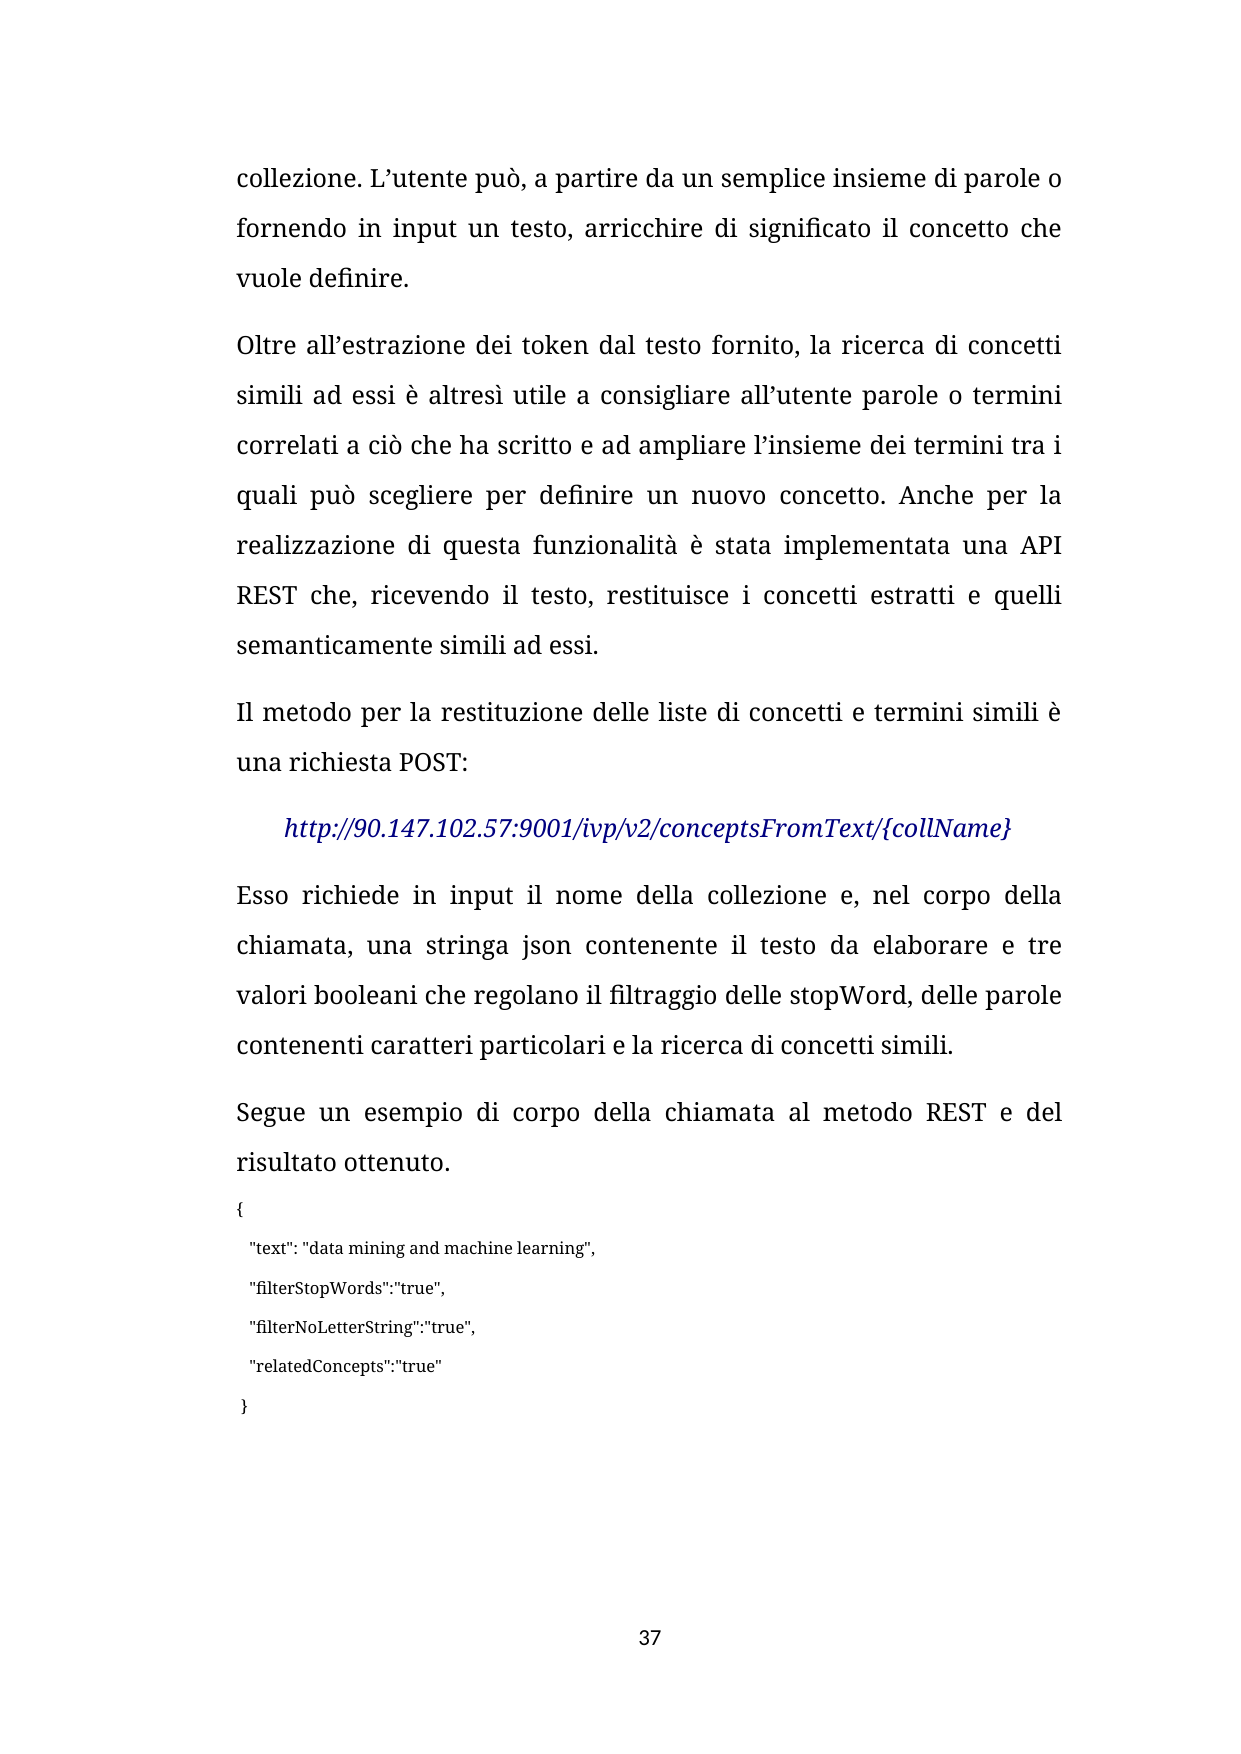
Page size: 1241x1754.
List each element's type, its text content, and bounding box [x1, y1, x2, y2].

text "text": "data mining and machine learning", [236, 1237, 1063, 1260]
text Oltre all’estrazione dei token dal testo fornito, la ricerca di concetti simili ad essi è altresì utile a consigliare all’utente parole o termini correlati a ciò che ha scritto e ad ampliare l’insieme dei termini tra i quali può scegliere per definire un nuovo concetto. Anche per la realizzazione di questa funzionalità è stata implementata una API REST che, ricevendo il testo, restituisce i concetti estratti e quelli semanticamente simili ad essi. [236, 314, 1063, 664]
text "filterStopWords":"true", [236, 1276, 1063, 1299]
text collezione. L’utente può, a partire da un semplice insieme di parole o fornendo in input un testo, arricchire di significato il concetto che vuole definire. [236, 148, 1063, 298]
text } [236, 1394, 1063, 1417]
text "relatedConcepts":"true" [236, 1355, 1063, 1378]
text { [236, 1198, 1063, 1220]
text http://90.147.102.57:9001/ivp/v2/conceptsFromText/{collName} [236, 798, 1063, 848]
text Esso richiede in input il nome della collezione e, nel corpo della chiamata, una stringa json contenente il testo da elaborare e tre valori booleani che regolano il filtraggio delle stopWord, delle parole contenenti caratteri particolari e la ricerca di concetti simili. [236, 864, 1063, 1064]
text Il metodo per la restituzione delle liste di concetti e termini simili è una richiesta POST: [236, 681, 1063, 781]
text "filterNoLetterString":"true", [236, 1316, 1063, 1338]
text Segue un esempio di corpo della chiamata al metodo REST e del risultato ottenuto. [236, 1081, 1063, 1181]
